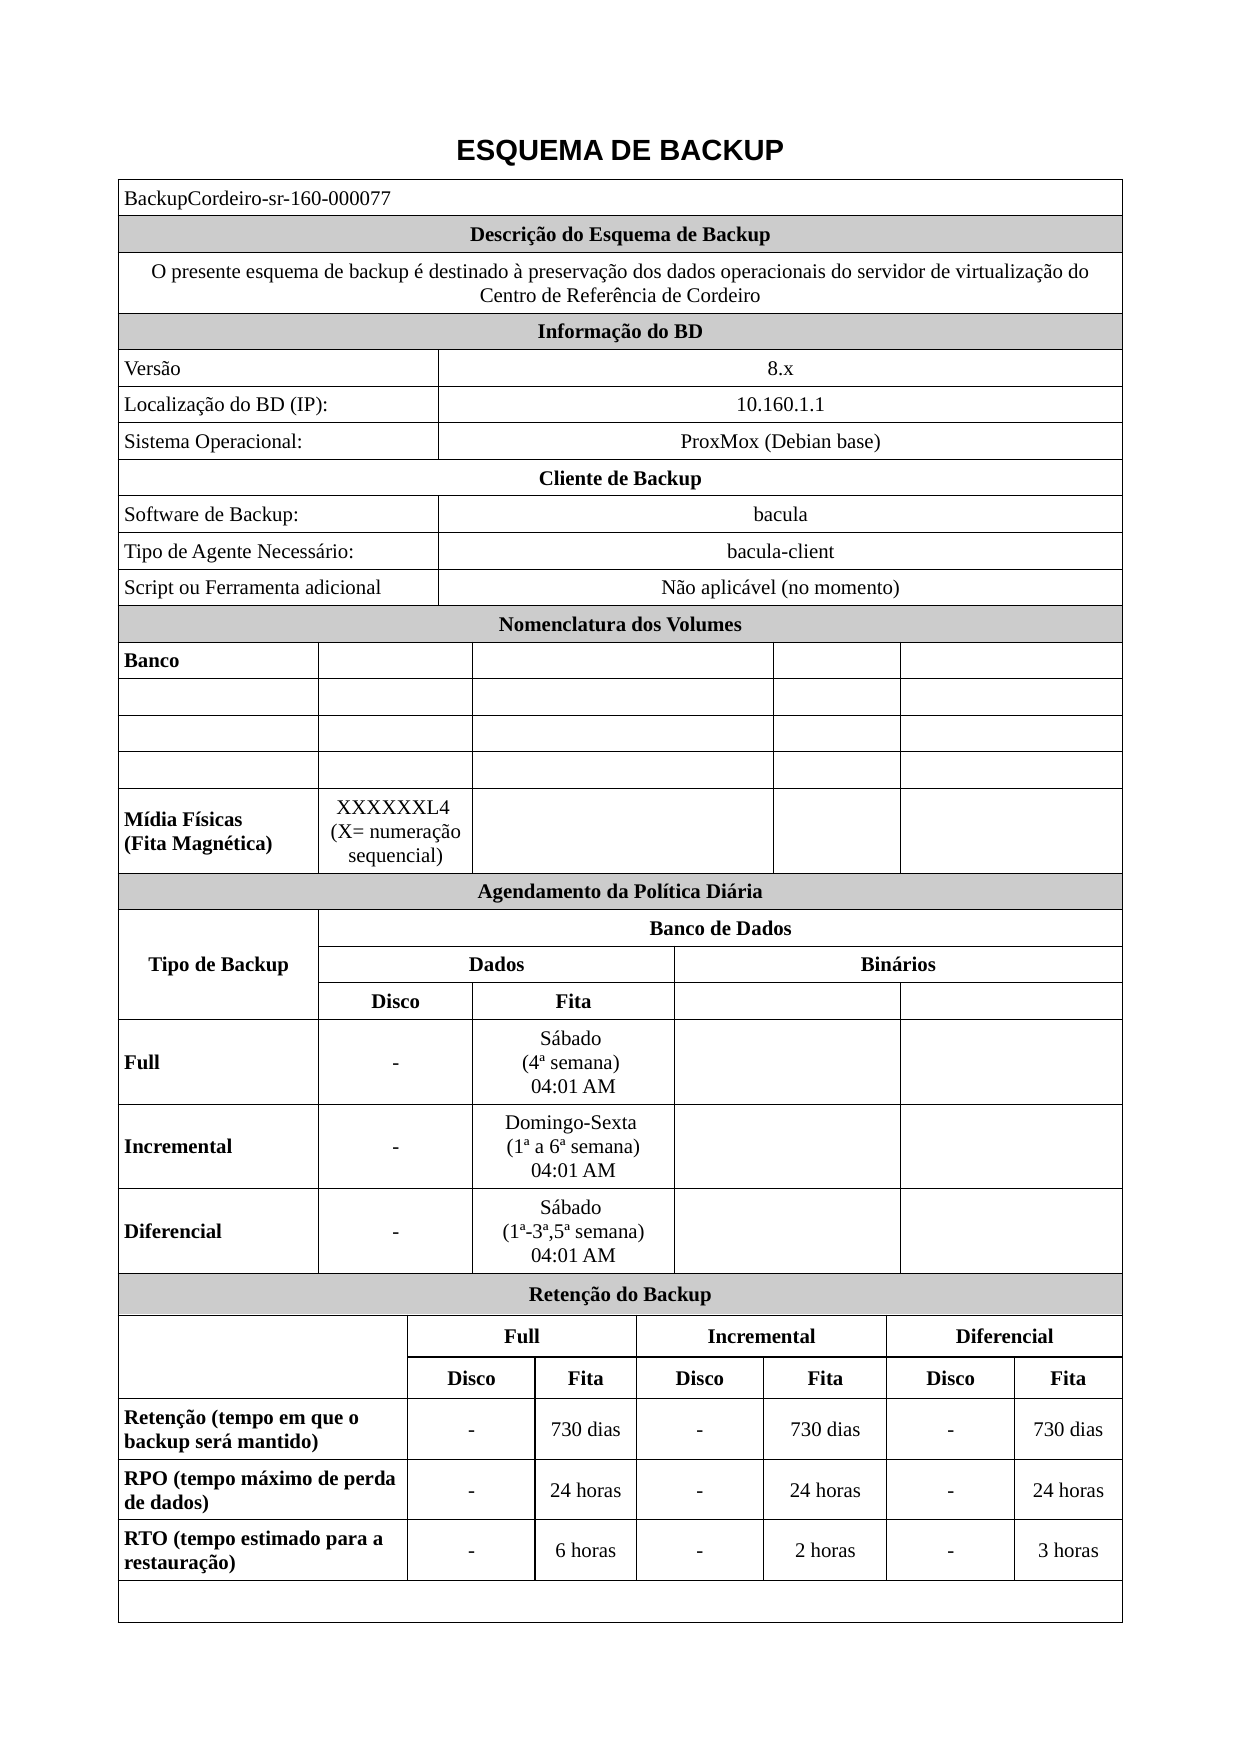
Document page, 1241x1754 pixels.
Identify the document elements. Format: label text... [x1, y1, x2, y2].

table_cell [675, 983, 900, 1019]
table_cell Incremental [637, 1316, 886, 1356]
table_cell Binários [675, 947, 1122, 982]
table_cell - [887, 1460, 1014, 1519]
table_cell [901, 752, 1122, 788]
table_cell Banco de Dados [319, 910, 1122, 946]
table_cell Diferencial [119, 1189, 318, 1273]
table_cell Disco [887, 1358, 1014, 1398]
table_cell [901, 789, 1122, 872]
table_cell [774, 752, 900, 788]
table_cell [675, 1189, 900, 1273]
table_cell Fita [764, 1358, 886, 1398]
table_cell 730 dias [1015, 1399, 1122, 1459]
table_cell RPO (tempo máximo de perda de dados) [119, 1460, 407, 1519]
table_cell - [319, 1189, 472, 1273]
table_cell Sábado (1ª-3ª,5ª semana) 04:01 AM [473, 1189, 674, 1273]
table_cell Diferencial [887, 1316, 1122, 1356]
table_cell 730 dias [764, 1399, 886, 1459]
table_cell Tipo de Backup [119, 910, 318, 1019]
table_cell Sábado (4ª semana) 04:01 AM [473, 1020, 674, 1103]
table_cell Agendamento da Política Diária [119, 874, 1122, 909]
table_cell Software de Backup: [119, 496, 438, 532]
table_cell Dados [319, 947, 674, 982]
table_cell RTO (tempo estimado para a restauração) [119, 1520, 407, 1580]
table_cell 10.160.1.1 [439, 387, 1122, 422]
subtitle ESQUEMA DE BACKUP [118, 133, 1122, 166]
table_cell Nomenclatura dos Volumes [119, 606, 1122, 642]
table_cell 2 horas [764, 1520, 886, 1580]
table_cell [901, 643, 1122, 678]
table_cell 730 dias [536, 1399, 636, 1459]
table_cell - [319, 1020, 472, 1103]
table_cell Retenção do Backup [119, 1274, 1122, 1314]
table_cell bacula-client [439, 533, 1122, 568]
table_cell 6 horas [536, 1520, 636, 1580]
table_cell [473, 716, 773, 751]
table_cell Mídia Físicas (Fita Magnética) [119, 789, 318, 872]
table_cell [774, 789, 900, 872]
table_cell [675, 1020, 900, 1103]
table_cell Domingo-Sexta (1ª a 6ª semana) 04:01 AM [473, 1105, 674, 1188]
table_header BackupCordeiro-sr-160-000077 [119, 180, 1122, 215]
table_cell Disco [637, 1358, 763, 1398]
table_cell [901, 983, 1122, 1019]
table_cell Não aplicável (no momento) [439, 570, 1122, 605]
table_cell ProxMox (Debian base) [439, 423, 1122, 459]
table_cell - [637, 1460, 763, 1519]
table_cell Full [119, 1020, 318, 1103]
table_cell Retenção (tempo em que o backup será mantido) [119, 1399, 407, 1459]
table_cell [901, 1020, 1122, 1103]
table_cell O presente esquema de backup é destinado à preservação dos dados operacionais do servidor de virtualização do Centro de Referência de Cordeiro [119, 253, 1122, 312]
table_cell [901, 1105, 1122, 1188]
table_cell [473, 643, 773, 678]
table_cell Full [408, 1316, 636, 1356]
table_cell - [408, 1399, 534, 1459]
table_cell Informação do BD [119, 314, 1122, 349]
table_cell - [408, 1460, 534, 1519]
table_cell XXXXXXL4 (X= numeração sequencial) [319, 789, 472, 872]
table_cell [319, 679, 472, 715]
table_cell 24 horas [1015, 1460, 1122, 1519]
table_cell [901, 716, 1122, 751]
table_cell [119, 1316, 407, 1398]
table_cell [473, 789, 773, 872]
table_cell [319, 716, 472, 751]
table_cell Versão [119, 350, 438, 386]
table_cell Descrição do Esquema de Backup [119, 216, 1122, 252]
table_cell Localização do BD (IP): [119, 387, 438, 422]
table_cell [119, 716, 318, 751]
table_cell [901, 1189, 1122, 1273]
table_cell bacula [439, 496, 1122, 532]
table_cell 24 horas [764, 1460, 886, 1519]
table_cell 8.x [439, 350, 1122, 386]
table_cell Fita [473, 983, 674, 1019]
table_cell [473, 752, 773, 788]
table_cell [774, 643, 900, 678]
table_cell [473, 679, 773, 715]
table_cell - [408, 1520, 534, 1580]
table_cell Sistema Operacional: [119, 423, 438, 459]
table_cell 3 horas [1015, 1520, 1122, 1580]
table_cell Banco [119, 643, 318, 678]
table_cell - [319, 1105, 472, 1188]
table_cell [901, 679, 1122, 715]
table_cell Disco [319, 983, 472, 1019]
table_cell - [637, 1399, 763, 1459]
table_cell - [637, 1520, 763, 1580]
table_cell [774, 679, 900, 715]
table_cell Tipo de Agente Necessário: [119, 533, 438, 568]
table_cell Disco [408, 1358, 534, 1398]
table_cell [675, 1105, 900, 1188]
table_cell [774, 716, 900, 751]
table_cell 24 horas [536, 1460, 636, 1519]
table_cell [119, 1581, 1122, 1622]
table_cell [119, 752, 318, 788]
table_cell [319, 752, 472, 788]
table_cell Script ou Ferramenta adicional [119, 570, 438, 605]
table_cell - [887, 1520, 1014, 1580]
table_cell Fita [1015, 1358, 1122, 1398]
table_cell Cliente de Backup [119, 460, 1122, 495]
table_cell [119, 679, 318, 715]
table_cell Fita [536, 1358, 636, 1398]
table_cell [319, 643, 472, 678]
table_cell Incremental [119, 1105, 318, 1188]
table_cell - [887, 1399, 1014, 1459]
